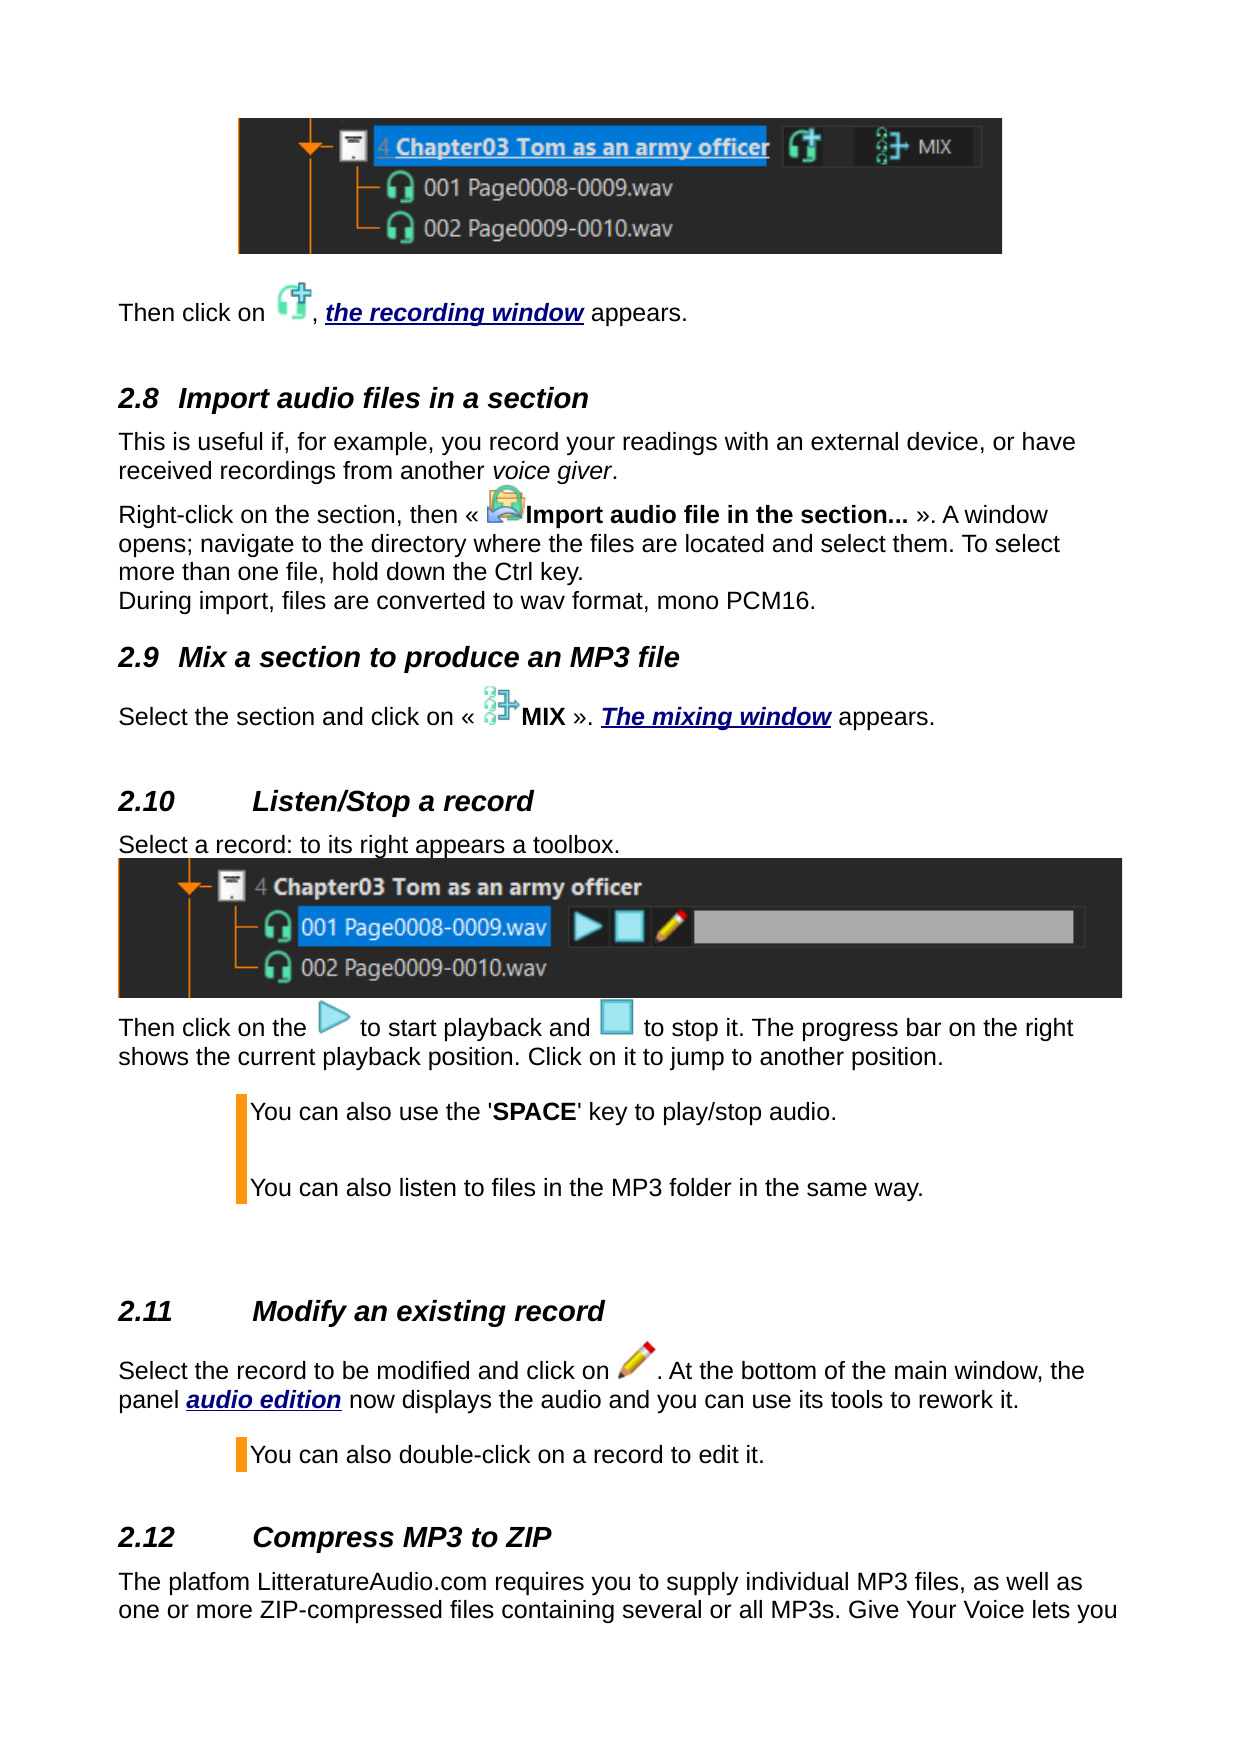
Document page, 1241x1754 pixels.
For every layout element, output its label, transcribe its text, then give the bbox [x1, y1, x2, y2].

text During import, files are converted to wav format, mono PCM16. [118, 586, 1122, 615]
subtitle Mix a section to produce an MP3 file [118, 640, 1122, 673]
picture [482, 686, 522, 725]
text This is useful if, for example, you record your readings with an external device, or have received recordings from another voice giver. [118, 427, 1122, 484]
text You can also use the 'SPACE' key to play/stop audio. [247, 1094, 1004, 1126]
picture [238, 118, 1003, 254]
text Select the record to be modified and click on . At the bottom of the main window, the panel audio edition now displays the audio and you can use its tools to rework it. [118, 1341, 1122, 1413]
text You can also double-click on a record to edit it. [247, 1437, 1004, 1472]
text Then click on the to start playback and to stop it. The progress bar on the right shows the current playback position. Click on it to jump to another position. [118, 998, 1122, 1070]
subtitle Import audio files in a section [118, 381, 1122, 414]
subtitle Listen/Stop a record [118, 784, 1122, 817]
picture [617, 1340, 657, 1380]
text Select a record: to its right appears a toolbox. [118, 830, 1122, 858]
text Then click on , the recording window appears. [118, 283, 1122, 327]
text Select the section and click on « MIX ». The mixing window appears. [118, 686, 1122, 730]
subtitle Modify an existing record [118, 1294, 1122, 1328]
picture [486, 484, 526, 524]
picture [118, 858, 1123, 1037]
text You can also listen to files in the MP3 folder in the same way. [247, 1170, 1004, 1204]
subtitle Compress MP3 to ZIP [118, 1520, 1122, 1554]
text The platfom LitteratureAudio.com requires you to supply individual MP3 files, as well as one or more ZIP-compressed files containing several or all MP3s. Give Your Voice lets you [118, 1566, 1122, 1624]
text Right-click on the section, then « Import audio file in the section... ». A window opens; navigate to the directory where the files are located and select them. To select more than one file, hold down the Ctrl key. [118, 484, 1122, 586]
picture [272, 282, 312, 322]
